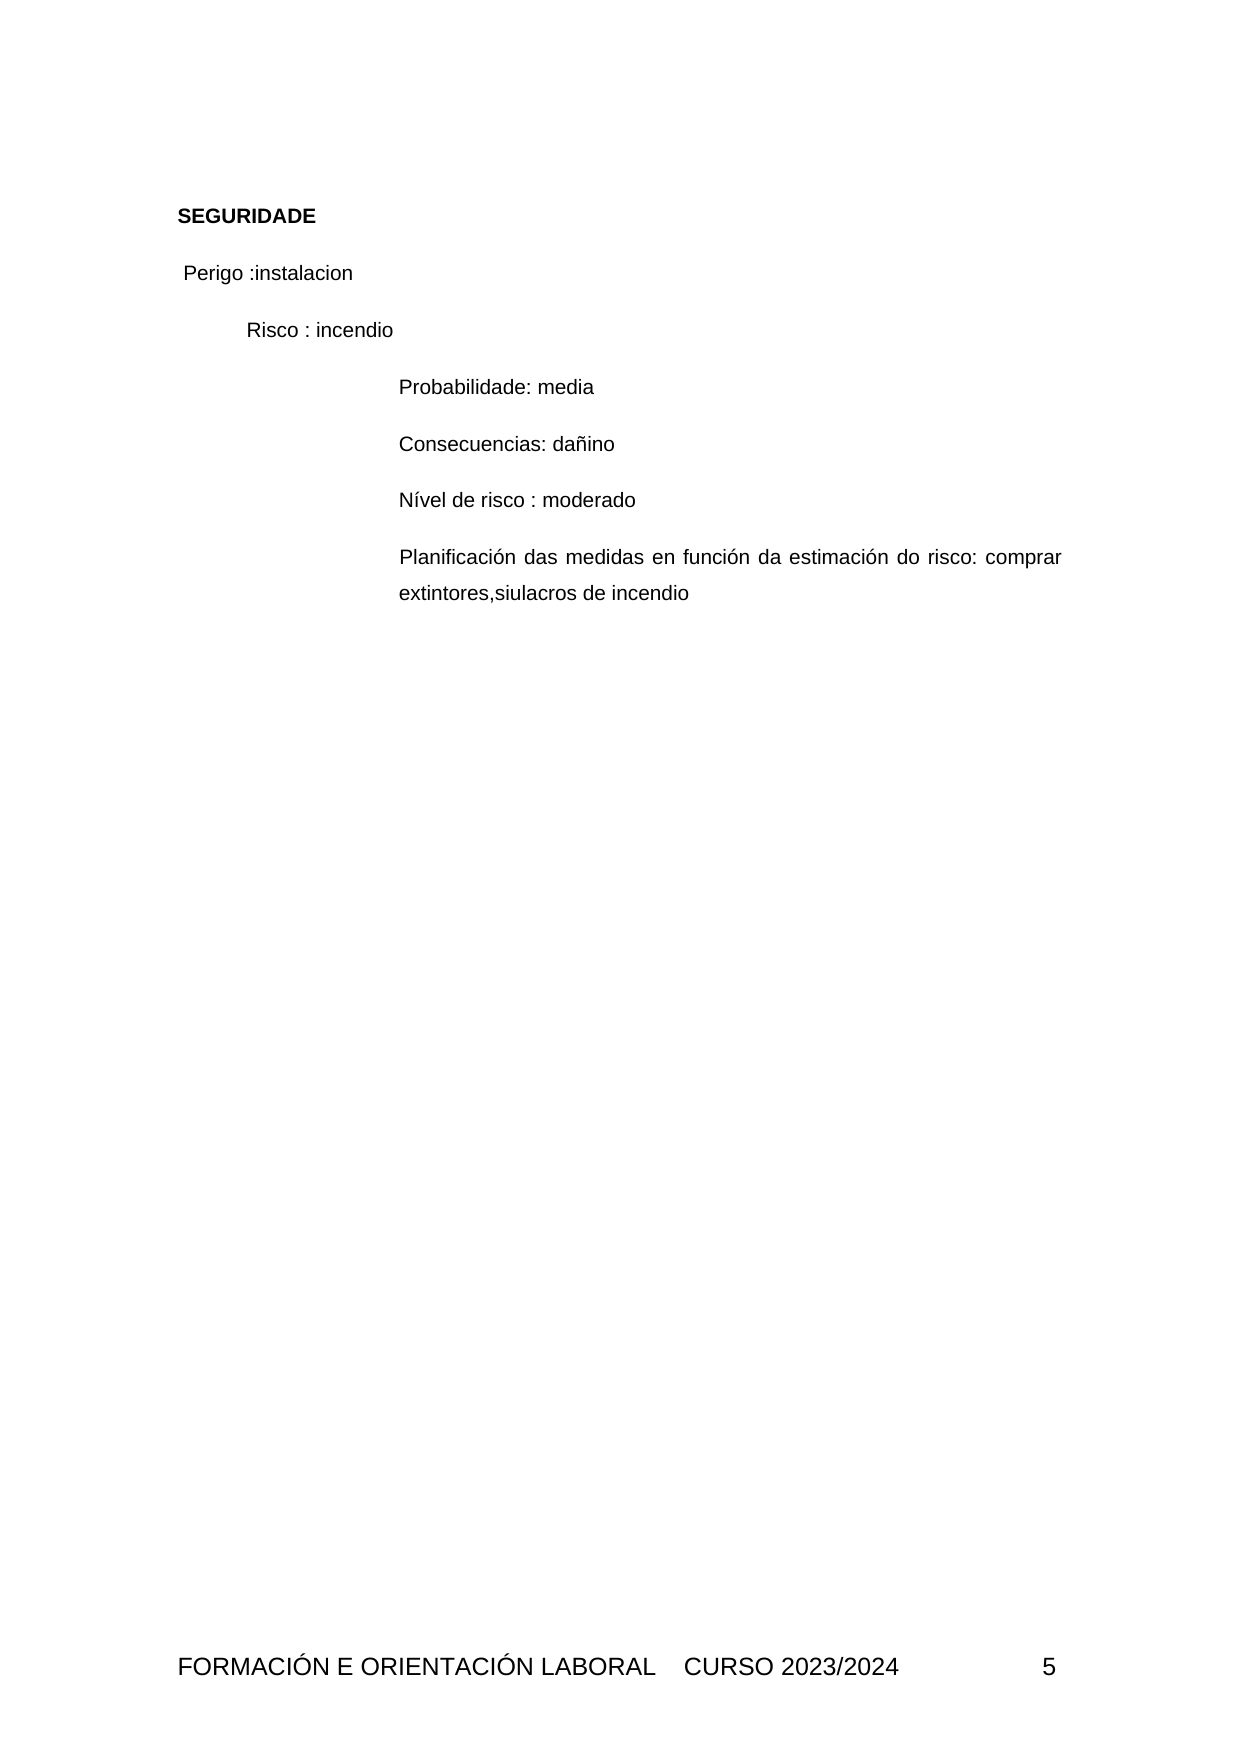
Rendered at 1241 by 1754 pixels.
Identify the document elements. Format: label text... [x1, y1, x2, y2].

text Consecuencias: dañino [177, 431, 1063, 455]
text Perigo :instalacion [177, 261, 1063, 285]
text Risco : incendio [177, 318, 1063, 342]
text Probabilidade: media [177, 375, 1063, 399]
text Planificación das medidas en función da estimación do risco: comprar extintores,siulacros de incendio [399, 545, 1063, 605]
text Nível de risco : moderado [399, 488, 1063, 512]
text SEGURIDADE [177, 204, 1063, 228]
